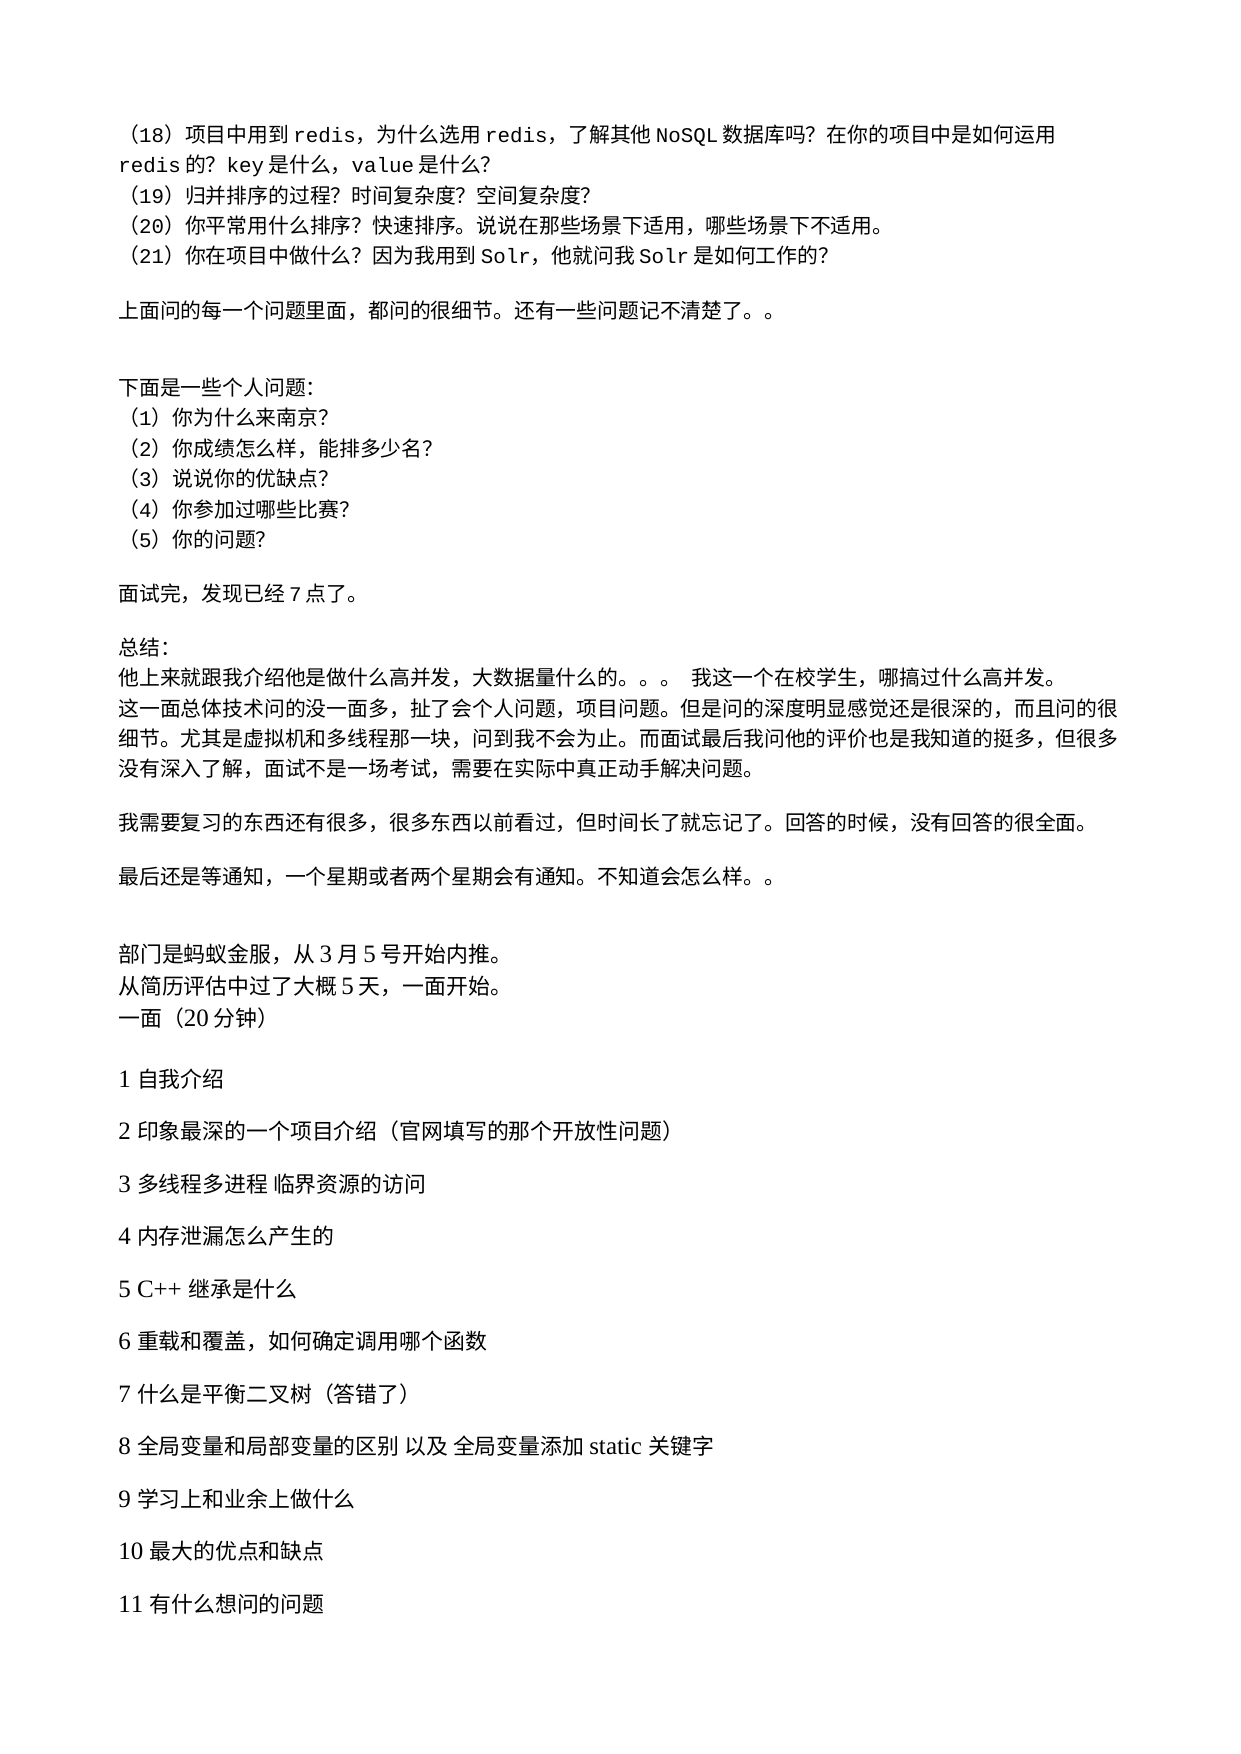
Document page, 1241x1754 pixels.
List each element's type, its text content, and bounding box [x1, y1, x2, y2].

text 总结： [118, 631, 1122, 662]
text （21）你在项目中做什么？因为我用到Solr，他就问我Solr是如何工作的？ [118, 240, 1122, 270]
text 8 全局变量和局部变量的区别 以及 全局变量添加 static 关键字 [118, 1429, 1122, 1461]
text 9 学习上和业余上做什么 [118, 1482, 1122, 1513]
text 他上来就跟我介绍他是做什么高并发，大数据量什么的。。。 我这一个在校学生，哪搞过什么高并发。 [118, 662, 1122, 692]
text 6 重载和覆盖，如何确定调用哪个函数 [118, 1324, 1122, 1356]
text （1）你为什么来南京？ [118, 402, 1122, 432]
text （18）项目中用到redis，为什么选用redis，了解其他NoSQL数据库吗？在你的项目中是如何运用redis的？key是什么，value是什么？ [118, 118, 1122, 179]
text （4）你参加过哪些比赛？ [118, 493, 1122, 523]
text 7 什么是平衡二叉树（答错了） [118, 1377, 1122, 1408]
text 最后还是等通知，一个星期或者两个星期会有通知。不知道会怎么样。。 [118, 860, 1122, 890]
text 11 有什么想问的问题 [118, 1587, 1122, 1618]
text 上面问的每一个问题里面，都问的很细节。还有一些问题记不清楚了。。 [118, 294, 1122, 324]
text 面试完，发现已经7点了。 [118, 577, 1122, 608]
text （20）你平常用什么排序？快速排序。说说在那些场景下适用，哪些场景下不适用。 [118, 209, 1122, 240]
text 2 印象最深的一个项目介绍（官网填写的那个开放性问题） [118, 1114, 1122, 1146]
text （19）归并排序的过程？时间复杂度？空间复杂度？ [118, 179, 1122, 209]
text （2）你成绩怎么样，能排多少名？ [118, 432, 1122, 462]
text 我需要复习的东西还有很多，很多东西以前看过，但时间长了就忘记了。回答的时候，没有回答的很全面。 [118, 806, 1122, 836]
text 4 内存泄漏怎么产生的 [118, 1219, 1122, 1251]
text 3 多线程多进程 临界资源的访问 [118, 1167, 1122, 1198]
text 下面是一些个人问题： [118, 371, 1122, 402]
text 5 C++ 继承是什么 [118, 1272, 1122, 1303]
text （5）你的问题？ [118, 523, 1122, 554]
text 从简历评估中过了大概5天，一面开始。 [118, 969, 1122, 1001]
text （3）说说你的优缺点？ [118, 462, 1122, 493]
text 1 自我介绍 [118, 1062, 1122, 1093]
text 部门是蚂蚁金服，从3月5号开始内推。 [118, 937, 1122, 969]
text 一面（20分钟） [118, 1001, 1122, 1032]
text 10 最大的优点和缺点 [118, 1534, 1122, 1566]
text 这一面总体技术问的没一面多，扯了会个人问题，项目问题。但是问的深度明显感觉还是很深的，而且问的很细节。尤其是虚拟机和多线程那一块，问到我不会为止。而面试最后我问他的评价也是我知道的挺多，但很多没有深入了解，面试不是一场考试，需要在实际中真正动手解决问题。 [118, 692, 1122, 782]
